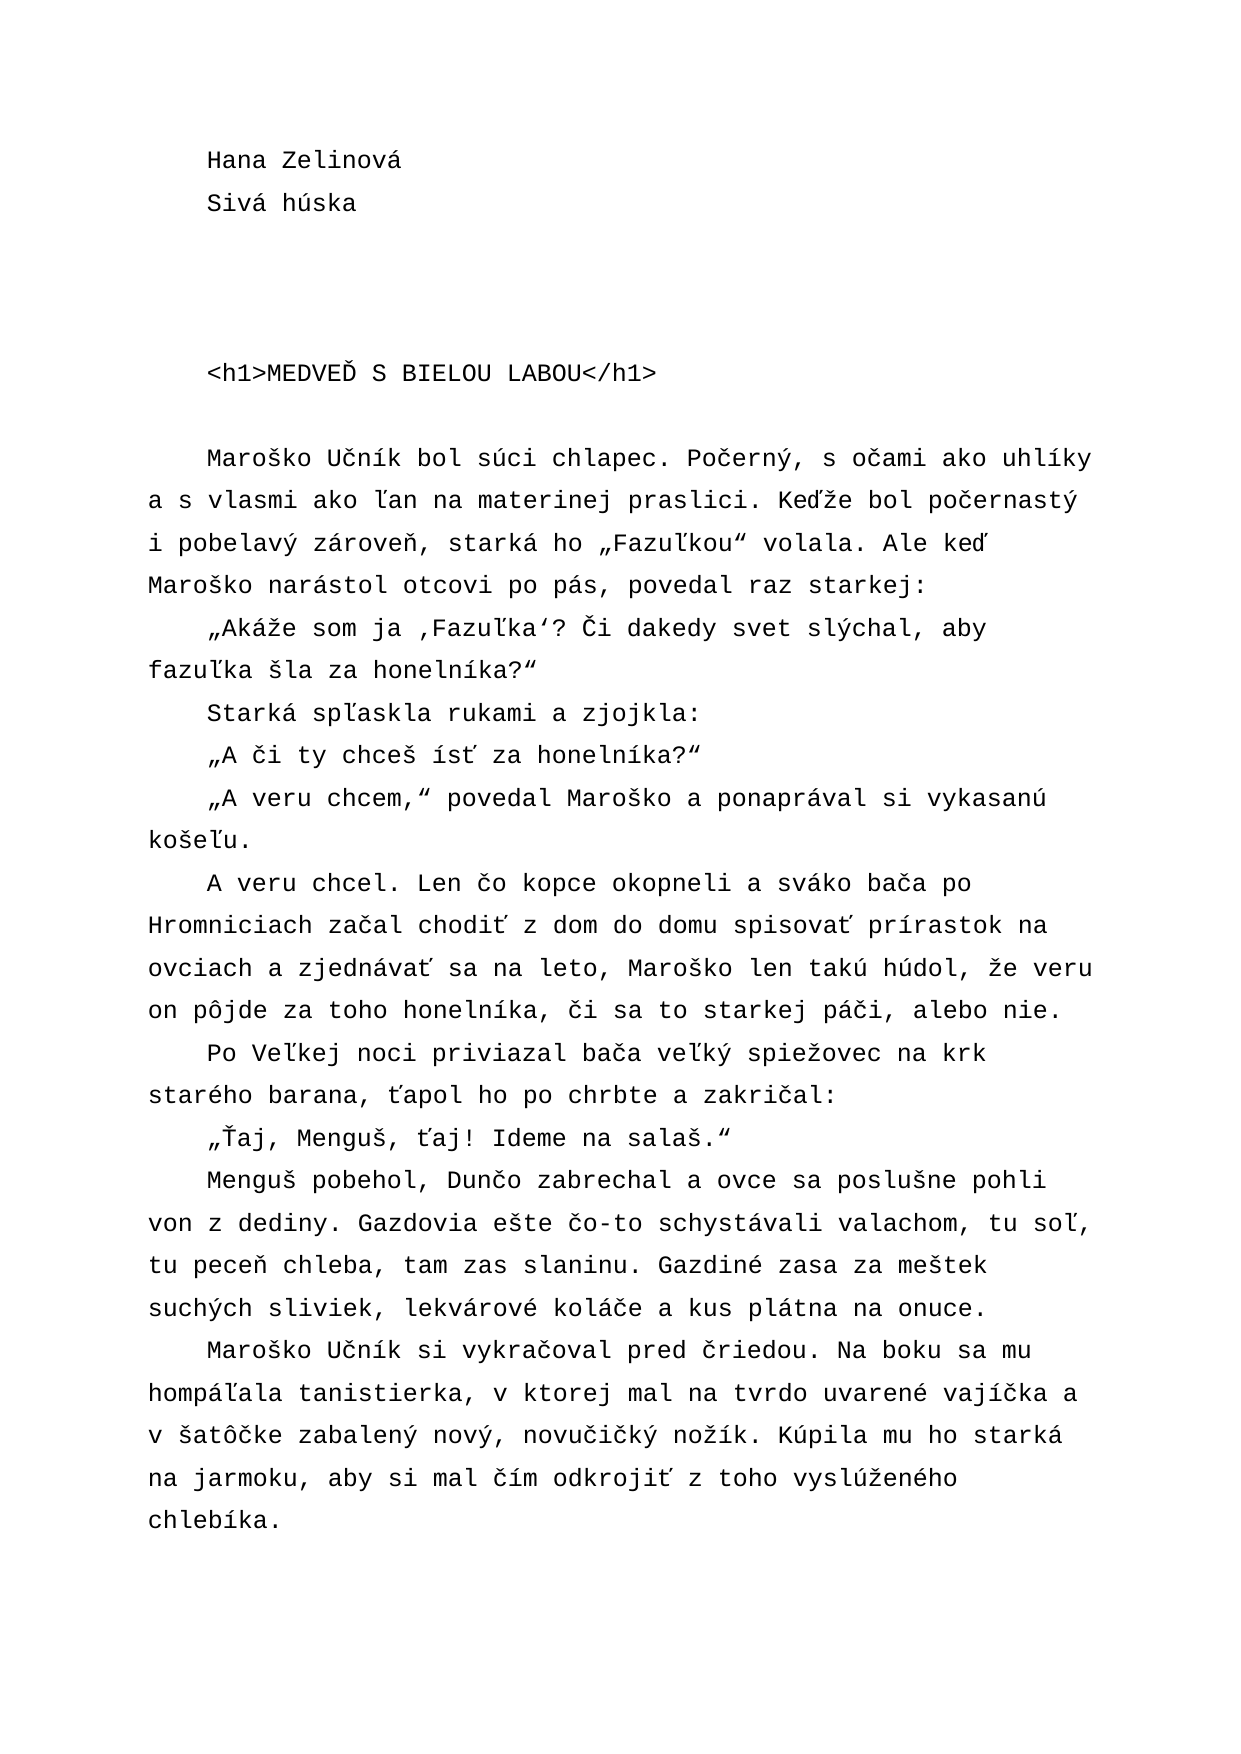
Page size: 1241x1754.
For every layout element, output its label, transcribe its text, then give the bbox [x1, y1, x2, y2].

text „A či ty chceš ísť za honelníka?“ [148, 743, 1093, 771]
text Starká spľaskla rukami a zjojkla: [148, 700, 1093, 728]
text A veru chcel. Len čo kopce okopneli a sváko bača po Hromniciach začal chodiť z dom do domu spisovať prírastok na ovciach a zjednávať sa na leto, Maroško len takú húdol, že veru on pôjde za toho honelníka, či sa to starkej páči, alebo nie. [148, 870, 1093, 1026]
text <h1>MEDVEĎ S BIELOU LABOU</h1> [148, 360, 1093, 388]
text Hana Zelinová [148, 148, 1093, 176]
text Po Veľkej noci priviazal bača veľký spiežovec na krk starého barana, ťapol ho po chrbte a zakričal: [148, 1040, 1093, 1111]
text Maroško Učník si vykračoval pred čriedou. Na boku sa mu hompáľala tanistierka, v ktorej mal na tvrdo uvarené vajíčka a v šatôčke zabalený nový, novučičký nožík. Kúpila mu ho starká na jarmoku, aby si mal čím odkrojiť z toho vyslúženého chlebíka. [148, 1338, 1093, 1536]
text „A veru chcem,“ povedal Maroško a ponaprával si vykasanú košeľu. [148, 785, 1093, 856]
text „Akáže som ja ‚Fazuľka‘? Či dakedy svet slýchal, aby fazuľka šla za honelníka?“ [148, 615, 1093, 686]
text „Ťaj, Menguš, ťaj! Ideme na salaš.“ [148, 1125, 1093, 1153]
text Maroško Učník bol súci chlapec. Počerný, s očami ako uhlíky a s vlasmi ako ľan na materinej praslici. Keďže bol počernastý i pobelavý zároveň, starká ho „Fazuľkou“ volala. Ale keď Maroško narástol otcovi po pás, povedal raz starkej: [148, 445, 1093, 601]
text Sivá húska [148, 190, 1093, 218]
text Menguš pobehol, Dunčo zabrechal a ovce sa poslušne pohli von z dediny. Gazdovia ešte čo-to schystávali valachom, tu soľ, tu peceň chleba, tam zas slaninu. Gazdiné zasa za meštek suchých sliviek, lekvárové koláče a kus plátna na onuce. [148, 1168, 1093, 1323]
